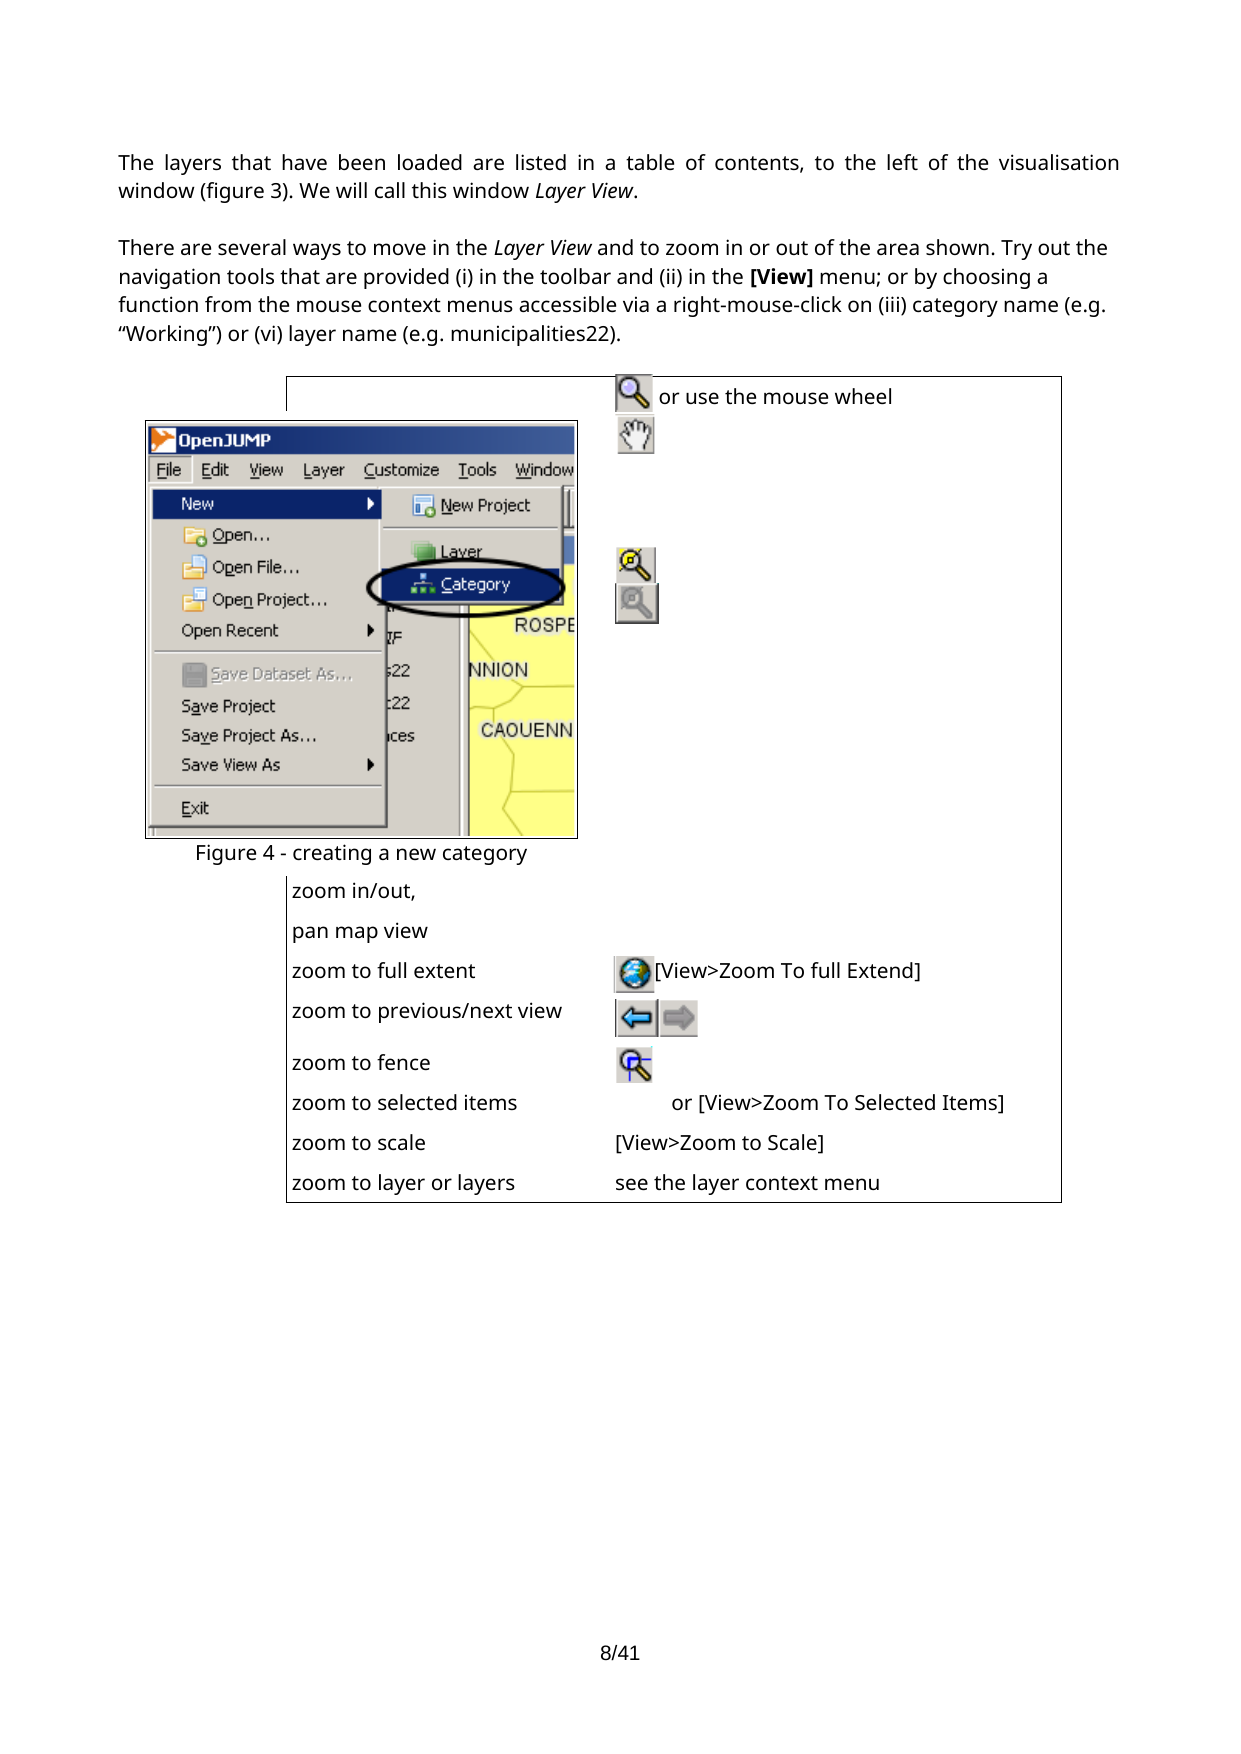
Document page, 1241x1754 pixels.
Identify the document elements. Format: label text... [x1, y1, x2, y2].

table_cell zoom to previous/next view [287, 990, 609, 1042]
table_cell [609, 1000, 1061, 1042]
text The layers that have been loaded are listed in a table of contents, to the left of the visualisation window (figure 3). We will call this window Layer View. [118, 148, 1122, 205]
text Figure 9 - creating a new category [141, 421, 581, 867]
table_cell [View>Zoom to Scale] [609, 1122, 1061, 1162]
table_cell pan map view [287, 910, 609, 950]
picture [615, 999, 698, 1037]
table_cell see the layer context menu [609, 1162, 1061, 1202]
table_cell zoom to selected items [287, 1082, 609, 1122]
table_cell [609, 990, 1061, 999]
table_cell or [View>Zoom To Selected Items] [609, 1082, 1061, 1122]
table_cell zoom to scale [287, 1122, 609, 1162]
table_header or use the mouse wheel [609, 377, 1061, 414]
table_header zoom in/out, [287, 377, 609, 910]
table_cell [609, 1043, 1061, 1082]
table_cell zoom to fence [287, 1043, 609, 1082]
table_cell [609, 910, 1061, 950]
picture [613, 956, 655, 993]
table_header [609, 415, 1061, 910]
picture [615, 546, 659, 624]
table_cell zoom to layer or layers [287, 1162, 609, 1202]
picture [615, 414, 655, 454]
picture [147, 422, 575, 836]
table_cell or [View>Zoom To full Extend] [609, 950, 1061, 990]
text There are several ways to move in the Layer View and to zoom in or out of the area shown. Try out the navigation tools that are provided (i) in the toolbar and (ii) in the [View] menu; or by choosing a function from the mouse context menus accessible via a right-mouse-click on (iii) category name (e.g. “Working”) or (vi) layer name (e.g. municipalities22). [118, 233, 1122, 347]
picture [615, 374, 653, 412]
picture [615, 1046, 653, 1083]
table_cell zoom to full extent [287, 950, 609, 990]
